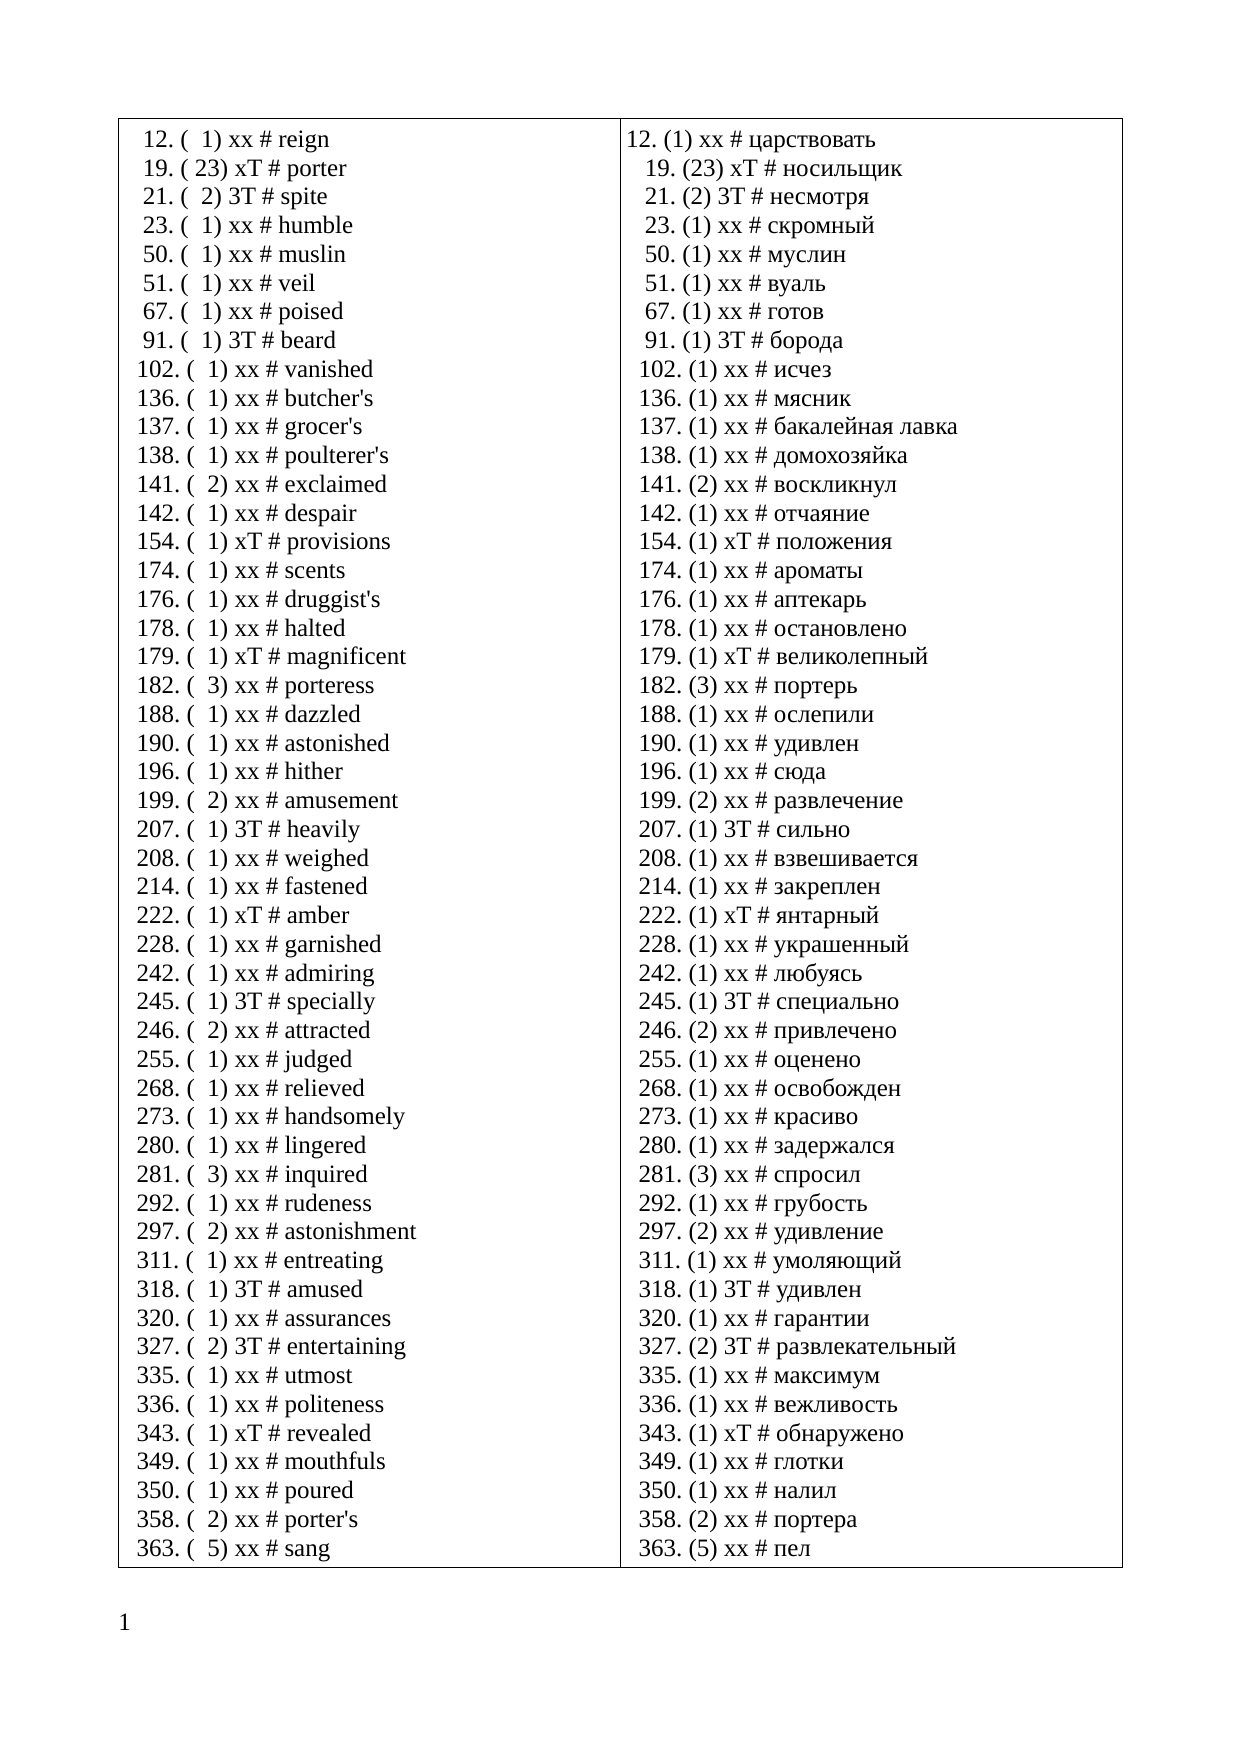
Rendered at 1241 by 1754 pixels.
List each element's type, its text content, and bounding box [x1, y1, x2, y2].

table_header 12. ( 1) xx # reign 19. ( 23) xT # porter 21. ( 2) 3T # spite 23. ( 1) xx # humble 50. ( 1) xx # muslin 51. ( 1) xx # veil 67. ( 1) xx # poised 91. ( 1) 3T # beard 102. ( 1) xx # vanished 136. ( 1) xx # butcher's 137. ( 1) xx # grocer's 138. ( 1) xx # poulterer's 141. ( 2) xx # exclaimed 142. ( 1) xx # despair 154. ( 1) xT # provisions 174. ( 1) xx # scents 176. ( 1) xx # druggist's 178. ( 1) xx # halted 179. ( 1) xT # magnificent 182. ( 3) xx # porteress 188. ( 1) xx # dazzled 190. ( 1) xx # astonished 196. ( 1) xx # hither 199. ( 2) xx # amusement 207. ( 1) 3T # heavily 208. ( 1) xx # weighed 214. ( 1) xx # fastened 222. ( 1) xT # amber 228. ( 1) xx # garnished 242. ( 1) xx # admiring 245. ( 1) 3T # specially 246. ( 2) xx # attracted 255. ( 1) xx # judged 268. ( 1) xx # relieved 273. ( 1) xx # handsomely 280. ( 1) xx # lingered 281. ( 3) xx # inquired 292. ( 1) xx # rudeness 297. ( 2) xx # astonishment 311. ( 1) xx # entreating 318. ( 1) 3T # amused 320. ( 1) xx # assurances 327. ( 2) 3T # entertaining 335. ( 1) xx # utmost 336. ( 1) xx # politeness 343. ( 1) xT # revealed 349. ( 1) xx # mouthfuls 350. ( 1) xx # poured 358. ( 2) xx # porter's 363. ( 5) xx # sang [119, 119, 620, 1567]
table_header 12. (1) xx # царствовать 19. (23) хТ # носильщик 21. (2) 3T # несмотря 23. (1) хх # скромный 50. (1) хх # муслин 51. (1) хх # вуаль 67. (1) хх # готов 91. (1) 3T # борода 102. (1) хх # исчез 136. (1) хх # мясник 137. (1) хх # бакалейная лавка 138. (1) хх # домохозяйка 141. (2) хх # воскликнул 142. (1) хх # отчаяние 154. (1) xT # положения 174. (1) хх # ароматы 176. (1) хх # аптекарь 178. (1) xx # остановлено 179. (1) xT # великолепный 182. (3) хх # портерь 188. (1) хх # ослепили 190. (1) хх # удивлен 196. (1) хх # сюда 199. (2) хх # развлечение 207. (1) 3T # сильно 208. (1) хх # взвешивается 214. (1) хх # закреплен 222. (1) xT # янтарный 228. (1) хх # украшенный 242. (1) хх # любуясь 245. (1) 3T # специально 246. (2) хх # привлечено 255. (1) хх # оценено 268. (1) хх # освобожден 273. (1) хх # красиво 280. (1) хх # задержался 281. (3) хх # спросил 292. (1) хх # грубость 297. (2) хх # удивление 311. (1) хх # умоляющий 318. (1) 3T # удивлен 320. (1) хх # гарантии 327. (2) 3T # развлекательный 335. (1) хх # максимум 336. (1) xx # вежливость 343. (1) xT # обнаружено 349. (1) хх # глотки 350. (1) хх # налил 358. (2) хх # портера 363. (5) хх # пел [621, 119, 1122, 1567]
